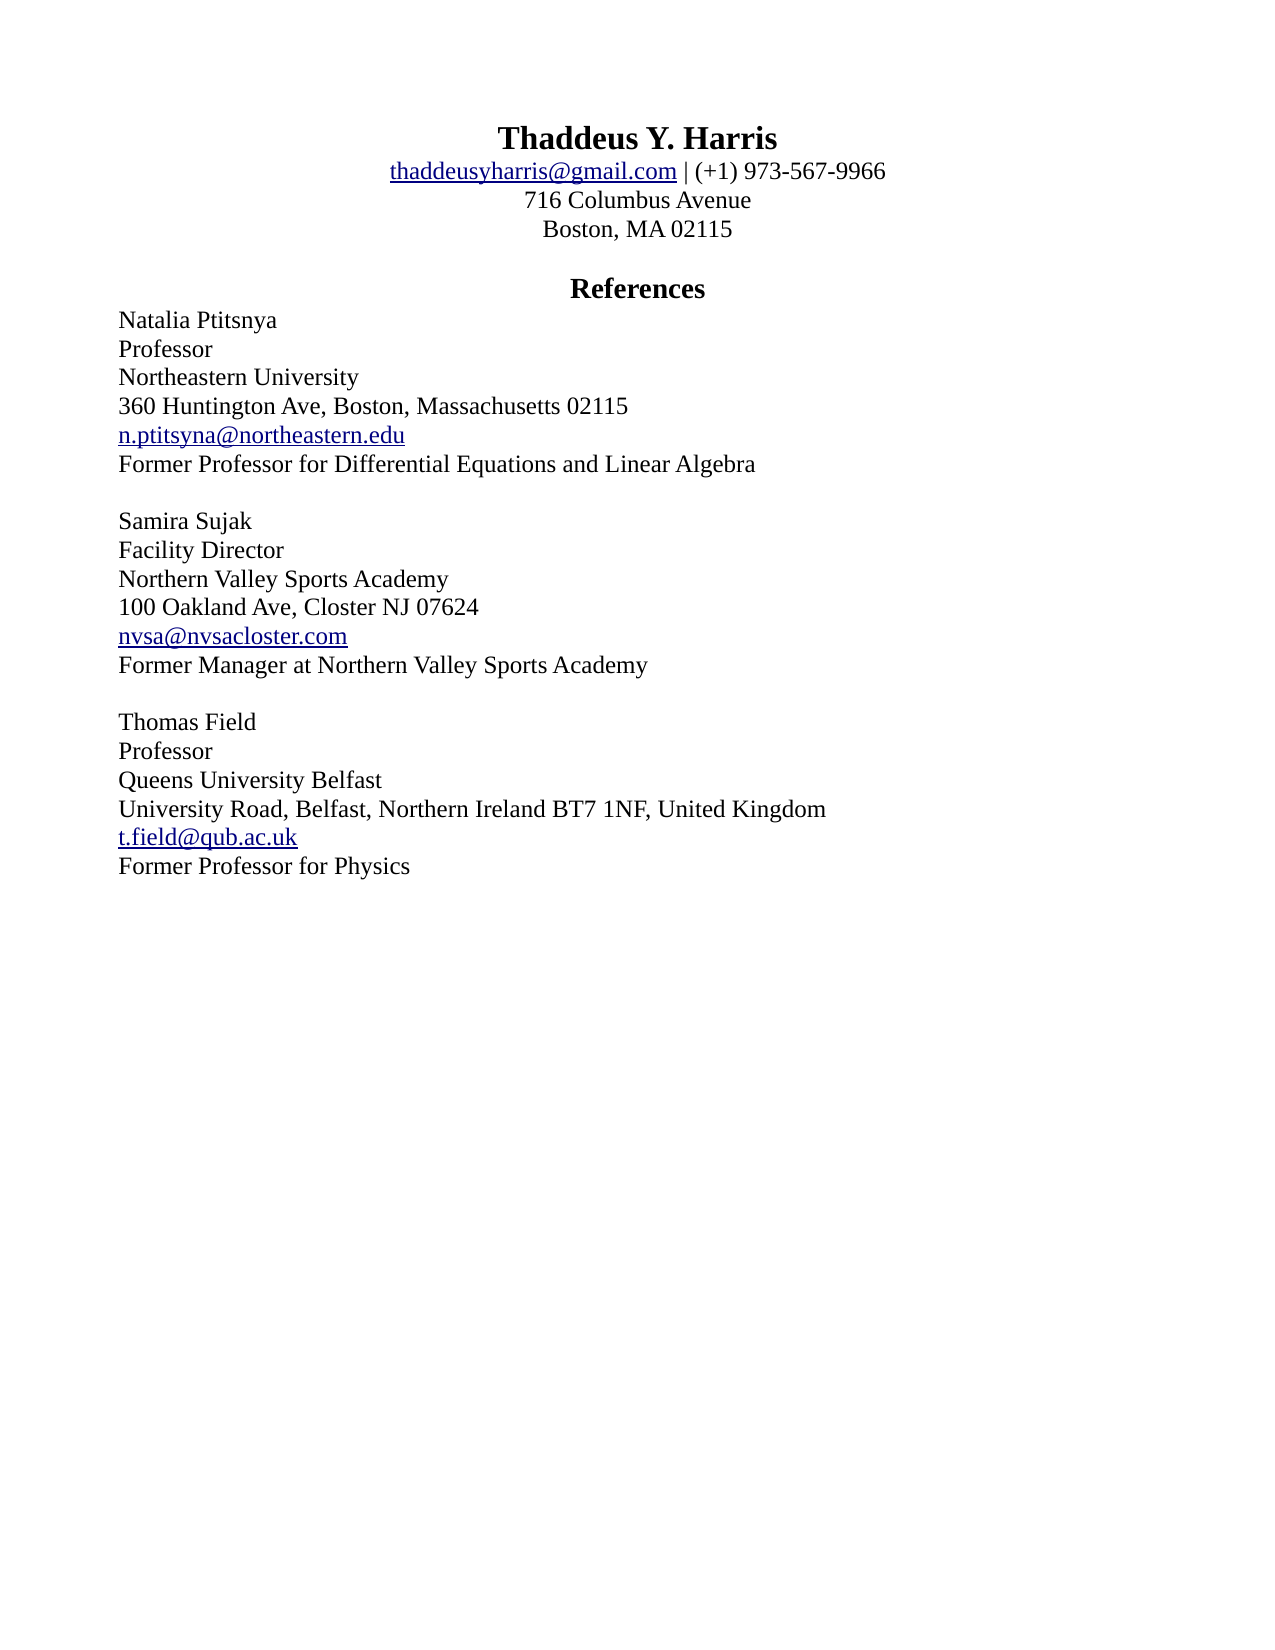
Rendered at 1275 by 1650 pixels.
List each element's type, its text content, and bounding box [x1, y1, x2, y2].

text Facility Director [118, 535, 1157, 564]
text 716 Columbus Avenue [118, 185, 1157, 214]
text n.ptitsyna@northeastern.edu [118, 420, 1157, 449]
text Boston, MA 02115 [118, 214, 1157, 243]
text t.field@qub.ac.uk [118, 822, 1157, 851]
text Former Manager at Northern Valley Sports Academy [118, 650, 1157, 679]
text References [118, 271, 1157, 305]
text Former Professor for Differential Equations and Linear Algebra [118, 449, 1157, 477]
text 100 Oakland Ave, Closter NJ 07624 [118, 592, 1157, 621]
text nvsa@nvsacloster.com [118, 621, 1157, 650]
text Samira Sujak [118, 506, 1157, 535]
text Professor [118, 334, 1157, 362]
text Natalia Ptitsnya [118, 305, 1157, 334]
text 360 Huntington Ave, Boston, Massachusetts 02115 [118, 391, 1157, 420]
text Professor [118, 736, 1157, 765]
text Thaddeus Y. Harris [118, 118, 1157, 156]
text Northern Valley Sports Academy [118, 564, 1157, 592]
text Queens University Belfast [118, 765, 1157, 794]
text University Road, Belfast, Northern Ireland BT7 1NF, United Kingdom [118, 794, 1157, 822]
text thaddeusyharris@gmail.com | (+1) 973-567-9966 [118, 156, 1157, 185]
text Northeastern University [118, 362, 1157, 391]
text Former Professor for Physics [118, 851, 1157, 880]
text Thomas Field [118, 707, 1157, 736]
